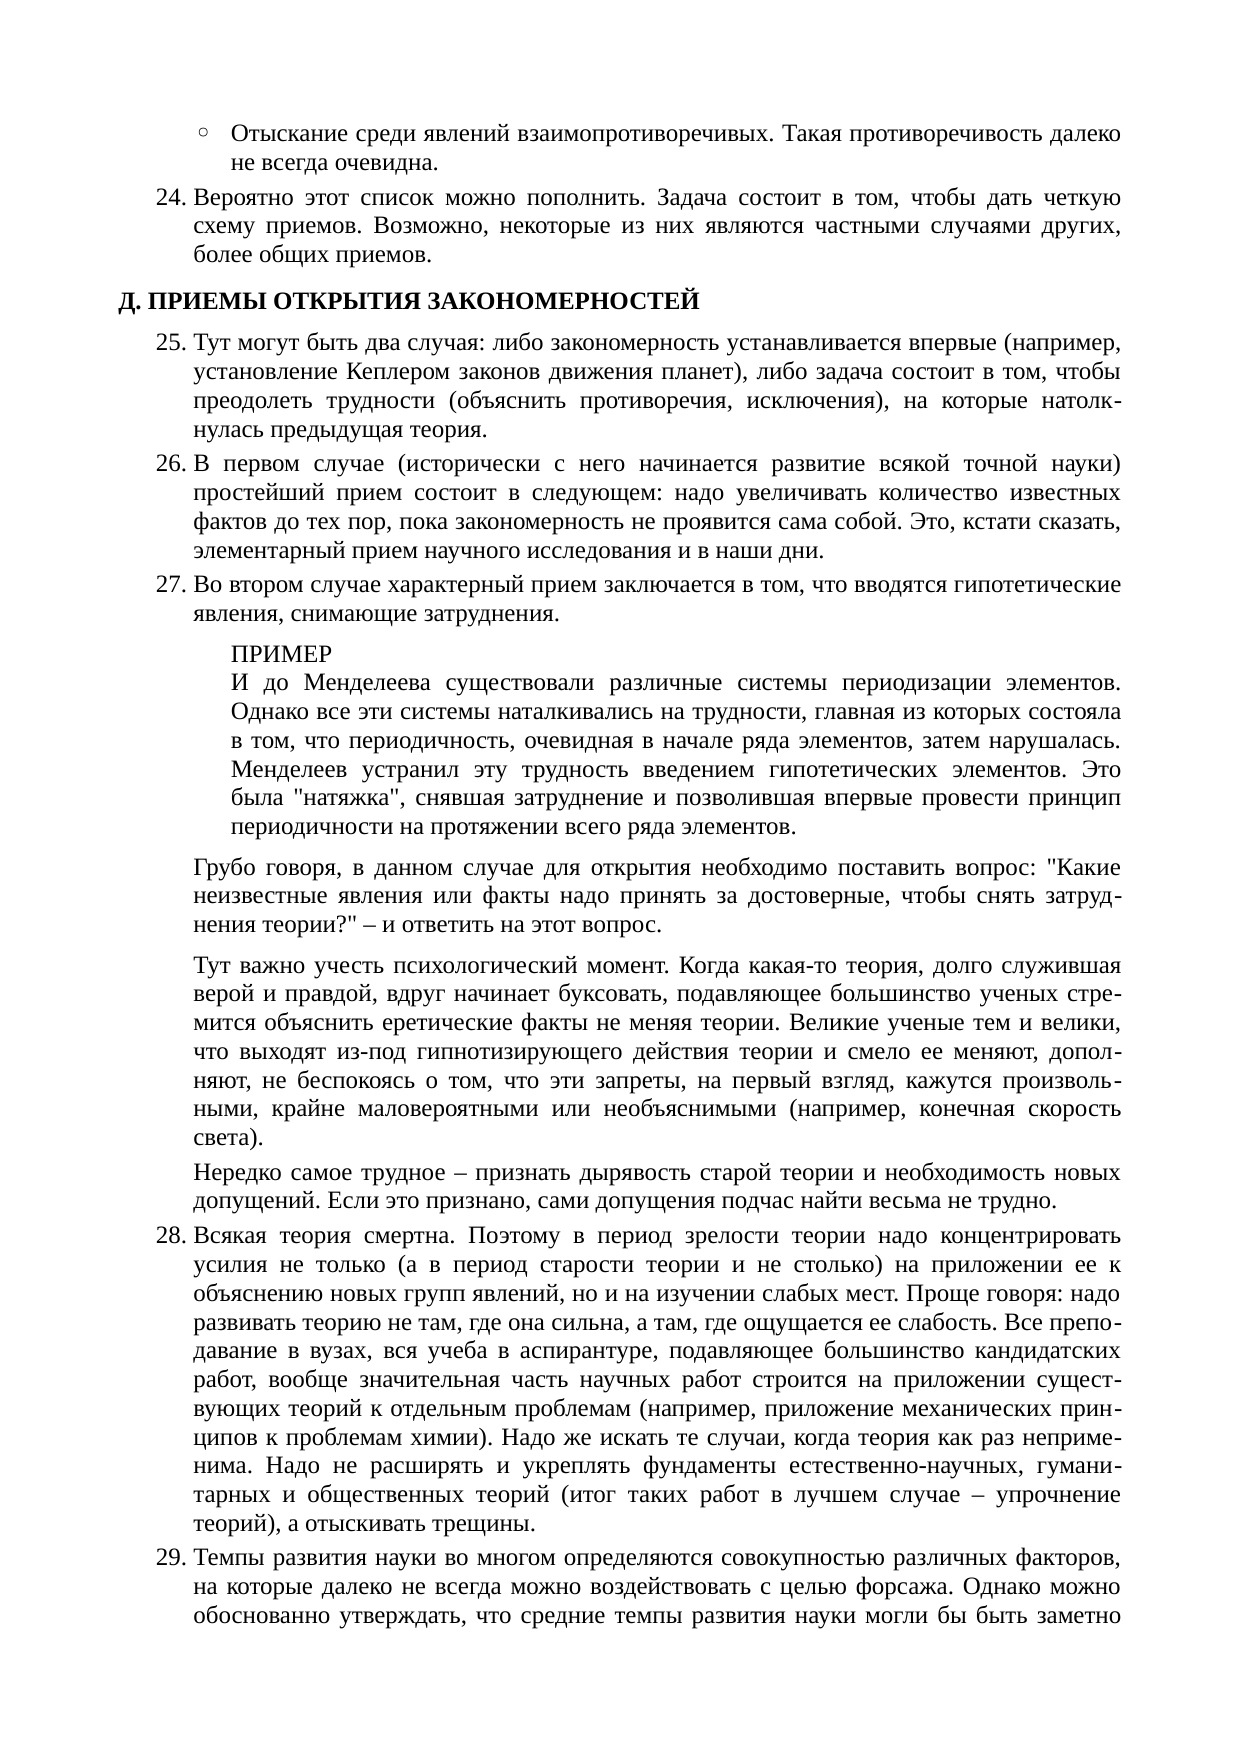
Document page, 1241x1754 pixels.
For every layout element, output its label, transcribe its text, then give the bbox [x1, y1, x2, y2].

list ПРИМЕР И до Менделеева существовали различные системы периодизации элементов. Однако все эти системы наталкивались на трудности, главная из которых состояла в том, что периодичность, очевидная в начале ряда элементов, затем нарушалась. Менделеев устранил эту трудность введением гипотетических элементов. Это была "натяжка", снявшая затруднение и позволившая впервые провести принцип периодичности на протяжении всего ряда элементов. [193, 639, 1122, 840]
list Отыскание среди явлений взаимопротиворечивых. Такая противоречивость далеко не всегда очевидна. [193, 118, 1122, 176]
list Вероятно этот список можно пополнить. Задача состоит в том, чтобы дать четкую схему приемов. Возможно, некоторые из них являются частными случаями других, более общих приемов. [156, 182, 1122, 268]
list Всякая теория смертна. Поэтому в период зрелости теории надо концентрировать усилия не только (а в период старости теории и не столько) на приложении ее к объяснению новых групп явлений, но и на изучении слабых мест. Проще говоря: надо развивать теорию не там, где она сильна, а там, где ощущается ее слабость. Все препо­давание в вузах, вся учеба в аспирантуре, подавляющее большинство кандидатских работ, вообще значительная часть научных работ строится на приложении сущест­вующих теорий к отдельным проблемам (например, приложение механических прин­ципов к проблемам химии). Надо же искать те случаи, когда теория как раз неприме­нима. Надо не расширять и укреплять фундаменты естественно-научных, гумани­тарных и общественных теорий (итог таких работ в лучшем случае – упрочнение теорий), а отыскивать трещины. [156, 1220, 1122, 1537]
list Нередко самое трудное – признать дырявость старой теории и необходимость новых допущений. Если это признано, сами допущения подчас найти весьма не трудно. [156, 1157, 1122, 1214]
list Тут важно учесть психологический момент. Когда какая-то теория, долго служившая верой и правдой, вдруг начинает буксовать, подавляющее большинство ученых стре­мится объяснить еретические факты не меняя теории. Великие ученые тем и велики, что выходят из-под гипнотизирующего действия теории и смело ее меняют, допол­няют, не беспокоясь о том, что эти запреты, на первый взгляд, кажутся произволь­ными, крайне маловероятными или необъяснимыми (например, конечная скорость света). [156, 950, 1122, 1151]
list Темпы развития науки во многом определяются совокупностью различных факторов, на которые далеко не всегда можно воздействовать с целью форсажа. Однако можно обоснованно утверждать, что средние темпы развития науки могли бы быть заметно [156, 1542, 1122, 1629]
list Грубо говоря, в данном случае для открытия необходимо поставить вопрос: "Какие неизвестные явления или факты надо принять за достоверные, чтобы снять затруд­нения теории?" – и ответить на этот вопрос. [156, 852, 1122, 938]
list Во втором случае характерный прием заключается в том, что вводятся гипотетические явления, снимающие затруднения. [156, 569, 1122, 627]
subtitle Д. ПРИЕМЫ ОТКРЫТИЯ ЗАКОНОМЕРНОСТЕЙ [118, 286, 1122, 315]
list В первом случае (исторически с него начинается развитие всякой точной науки) простейший прием состоит в следующем: надо увеличивать количество известных фактов до тех пор, пока закономерность не проявится сама собой. Это, кстати сказать, элементарный прием научного исследования и в наши дни. [156, 448, 1122, 563]
list Тут могут быть два случая: либо закономерность устанавливается впервые (например, установление Кеплером законов движения планет), либо задача состоит в том, чтобы преодолеть трудности (объяснить противоречия, исключения), на которые натолк­нулась предыдущая теория. [156, 327, 1122, 442]
